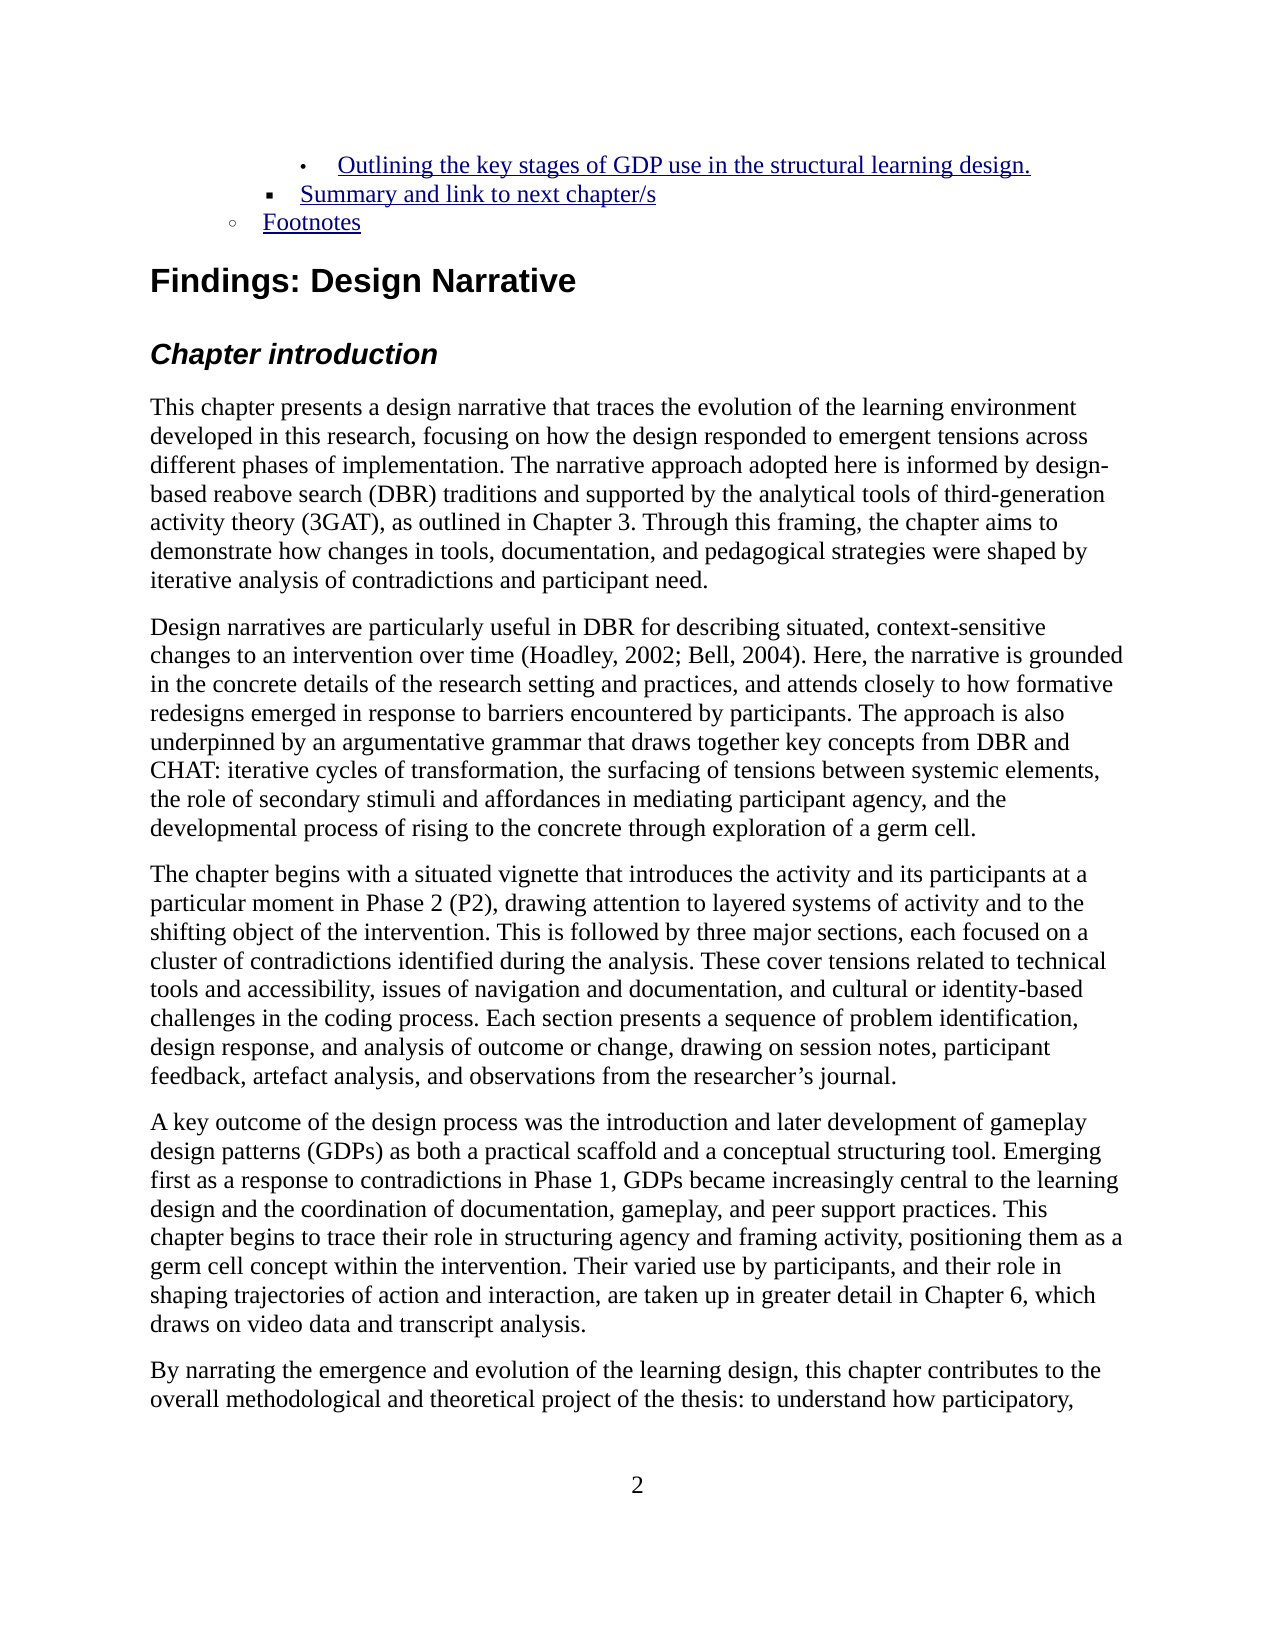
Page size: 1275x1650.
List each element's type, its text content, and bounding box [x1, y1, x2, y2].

text By narrating the emergence and evolution of the learning design, this chapter contributes to the overall methodological and theoretical project of the thesis: to understand how participatory, [150, 1355, 1125, 1413]
text Design narratives are particularly useful in DBR for describing situated, context-sensitive changes to an intervention over time (Hoadley, 2002; Bell, 2004). Here, the narrative is grounded in the concrete details of the research setting and practices, and attends closely to how formative redesigns emerged in response to barriers encountered by participants. The approach is also underpinned by an argumentative grammar that draws together key concepts from DBR and CHAT: iterative cycles of transformation, the surfacing of tensions between systemic elements, the role of secondary stimuli and affordances in mediating participant agency, and the developmental process of rising to the concrete through exploration of a germ cell. [150, 612, 1125, 842]
text The chapter begins with a situated vignette that introduces the activity and its participants at a particular moment in Phase 2 (P2), drawing attention to layered systems of activity and to the shifting object of the intervention. This is followed by three major sections, each focused on a cluster of contradictions identified during the analysis. These cover tensions related to technical tools and accessibility, issues of navigation and documentation, and cultural or identity-based challenges in the coding process. Each section presents a sequence of problem identification, design response, and analysis of outcome or change, drawing on session notes, participant feedback, artefact analysis, and observations from the researcher’s journal. [150, 859, 1125, 1089]
text This chapter presents a design narrative that traces the evolution of the learning environment developed in this research, focusing on how the design responded to emergent tensions across different phases of implementation. The narrative approach adopted here is informed by design-based reabove search (DBR) traditions and supported by the analytical tools of third-generation activity theory (3GAT), as outlined in Chapter 3. Through this framing, the chapter aims to demonstrate how changes in tools, documentation, and pedagogical strategies were shaped by iterative analysis of contradictions and participant need. [150, 392, 1125, 594]
text A key outcome of the design process was the introduction and later development of gameplay design patterns (GDPs) as both a practical scaffold and a conceptual structuring tool. Emerging first as a response to contradictions in Phase 1, GDPs became increasingly central to the learning design and the coordination of documentation, gameplay, and peer support practices. This chapter begins to trace their role in structuring agency and framing activity, positioning them as a germ cell concept within the intervention. Their varied use by participants, and their role in shaping trajectories of action and interaction, are taken up in greater detail in Chapter 6, which draws on video data and transcript analysis. [150, 1107, 1125, 1337]
list Outlining the key stages of GDP use in the structural learning design. [300, 150, 1125, 179]
list Footnotes [225, 207, 1125, 236]
subtitle Findings: Design Narrative [150, 261, 1125, 300]
list Summary and link to next chapter/s [262, 179, 1125, 207]
subtitle Chapter introduction [150, 337, 1125, 371]
